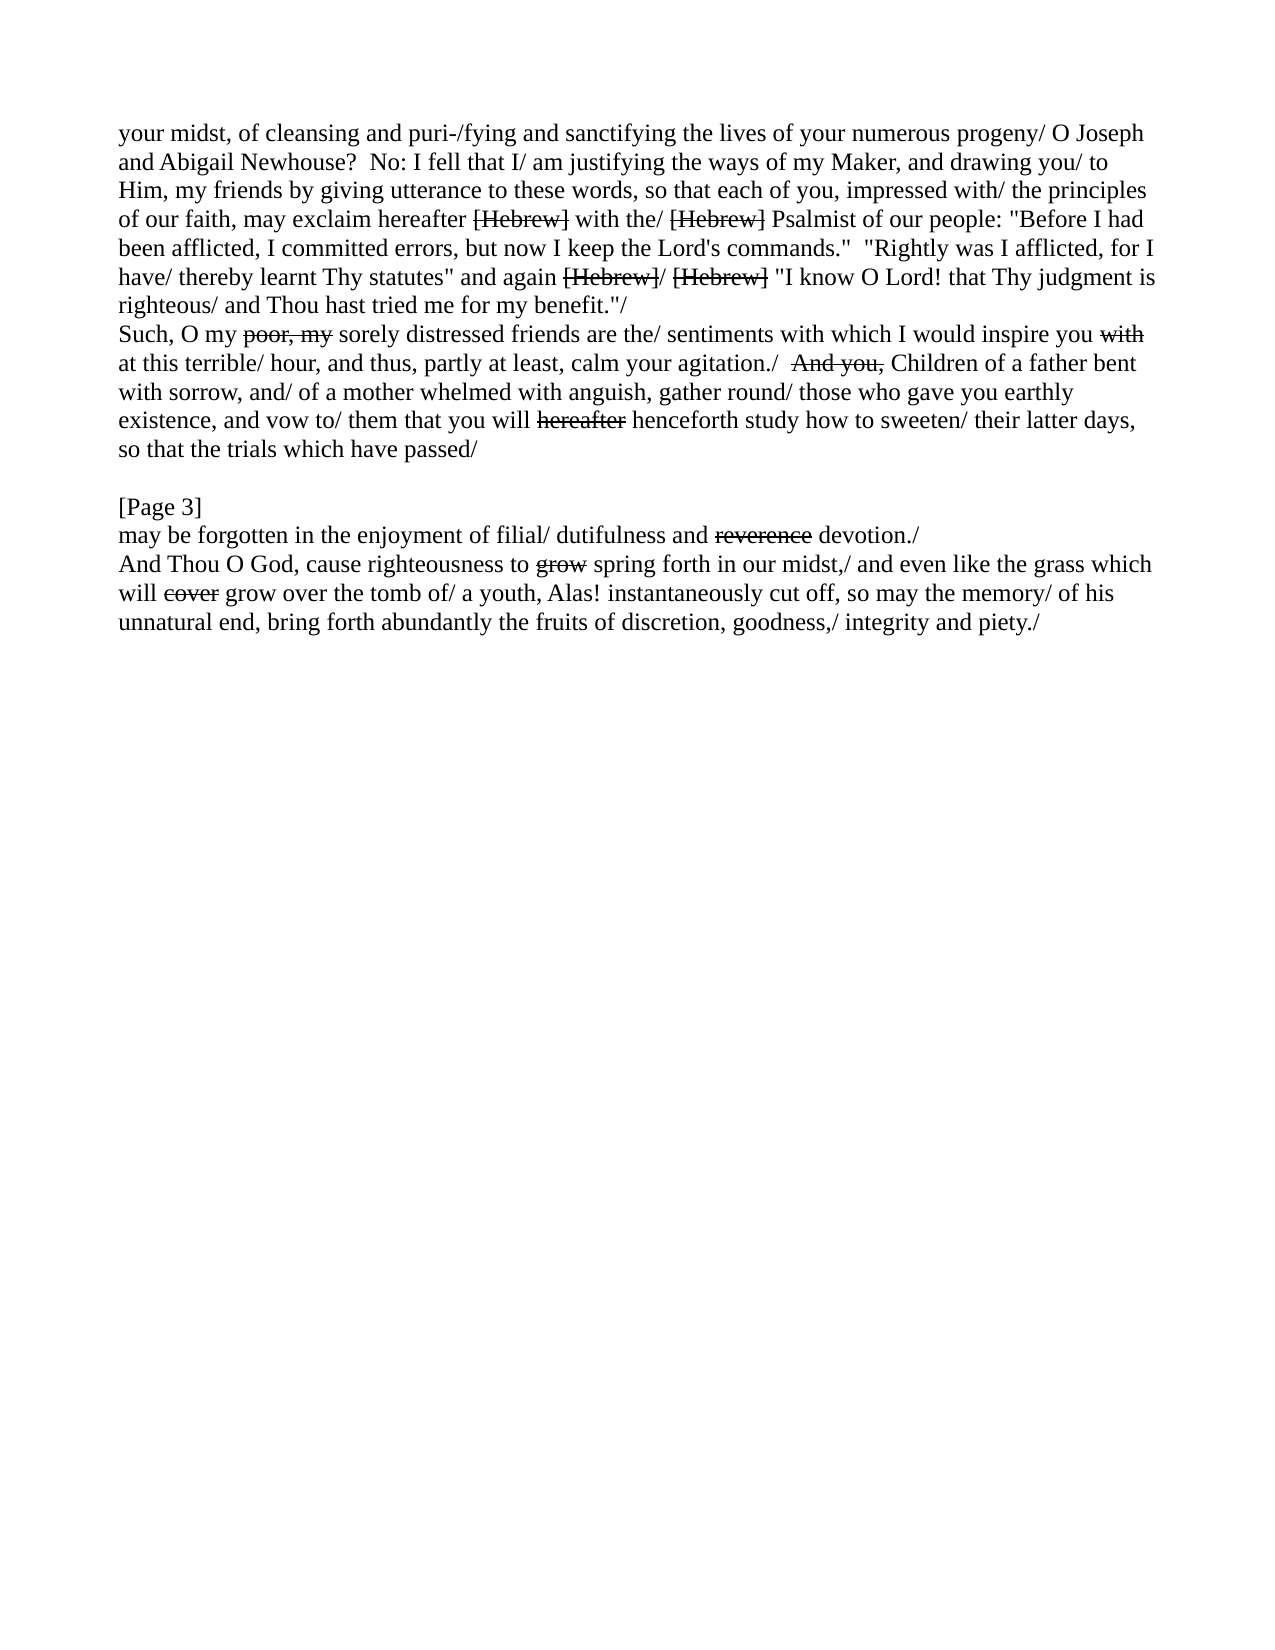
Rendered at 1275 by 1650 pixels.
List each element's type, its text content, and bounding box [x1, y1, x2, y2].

text your midst, of cleansing and puri-/fying and sanctifying the lives of your numerous progeny/ O Joseph and Abigail Newhouse? No: I fell that I/ am justifying the ways of my Maker, and drawing you/ to Him, my friends by giving utterance to these words, so that each of you, impressed with/ the principles of our faith, may exclaim hereafter [Hebrew] with the/ [Hebrew] Psalmist of our people: "Before I had been afflicted, I committed errors, but now I keep the Lord's commands." "Rightly was I afflicted, for I have/ thereby learnt Thy statutes" and again [Hebrew]/ [Hebrew] "I know O Lord! that Thy judgment is righteous/ and Thou hast tried me for my benefit."/ [118, 118, 1157, 319]
text [Page 3] [118, 492, 1157, 521]
text And Thou O God, cause righteousness to grow spring forth in our midst,/ and even like the grass which will cover grow over the tomb of/ a youth, Alas! instantaneously cut off, so may the memory/ of his unnatural end, bring forth abundantly the fruits of discretion, goodness,/ integrity and piety./ [118, 549, 1157, 636]
text may be forgotten in the enjoyment of filial/ dutifulness and reverence devotion./ [118, 521, 1157, 549]
text Such, O my poor, my sorely distressed friends are the/ sentiments with which I would inspire you with at this terrible/ hour, and thus, partly at least, calm your agitation./ And you, Children of a father bent with sorrow, and/ of a mother whelmed with anguish, gather round/ those who gave you earthly existence, and vow to/ them that you will hereafter henceforth study how to sweeten/ their latter days, so that the trials which have passed/ [118, 319, 1157, 463]
